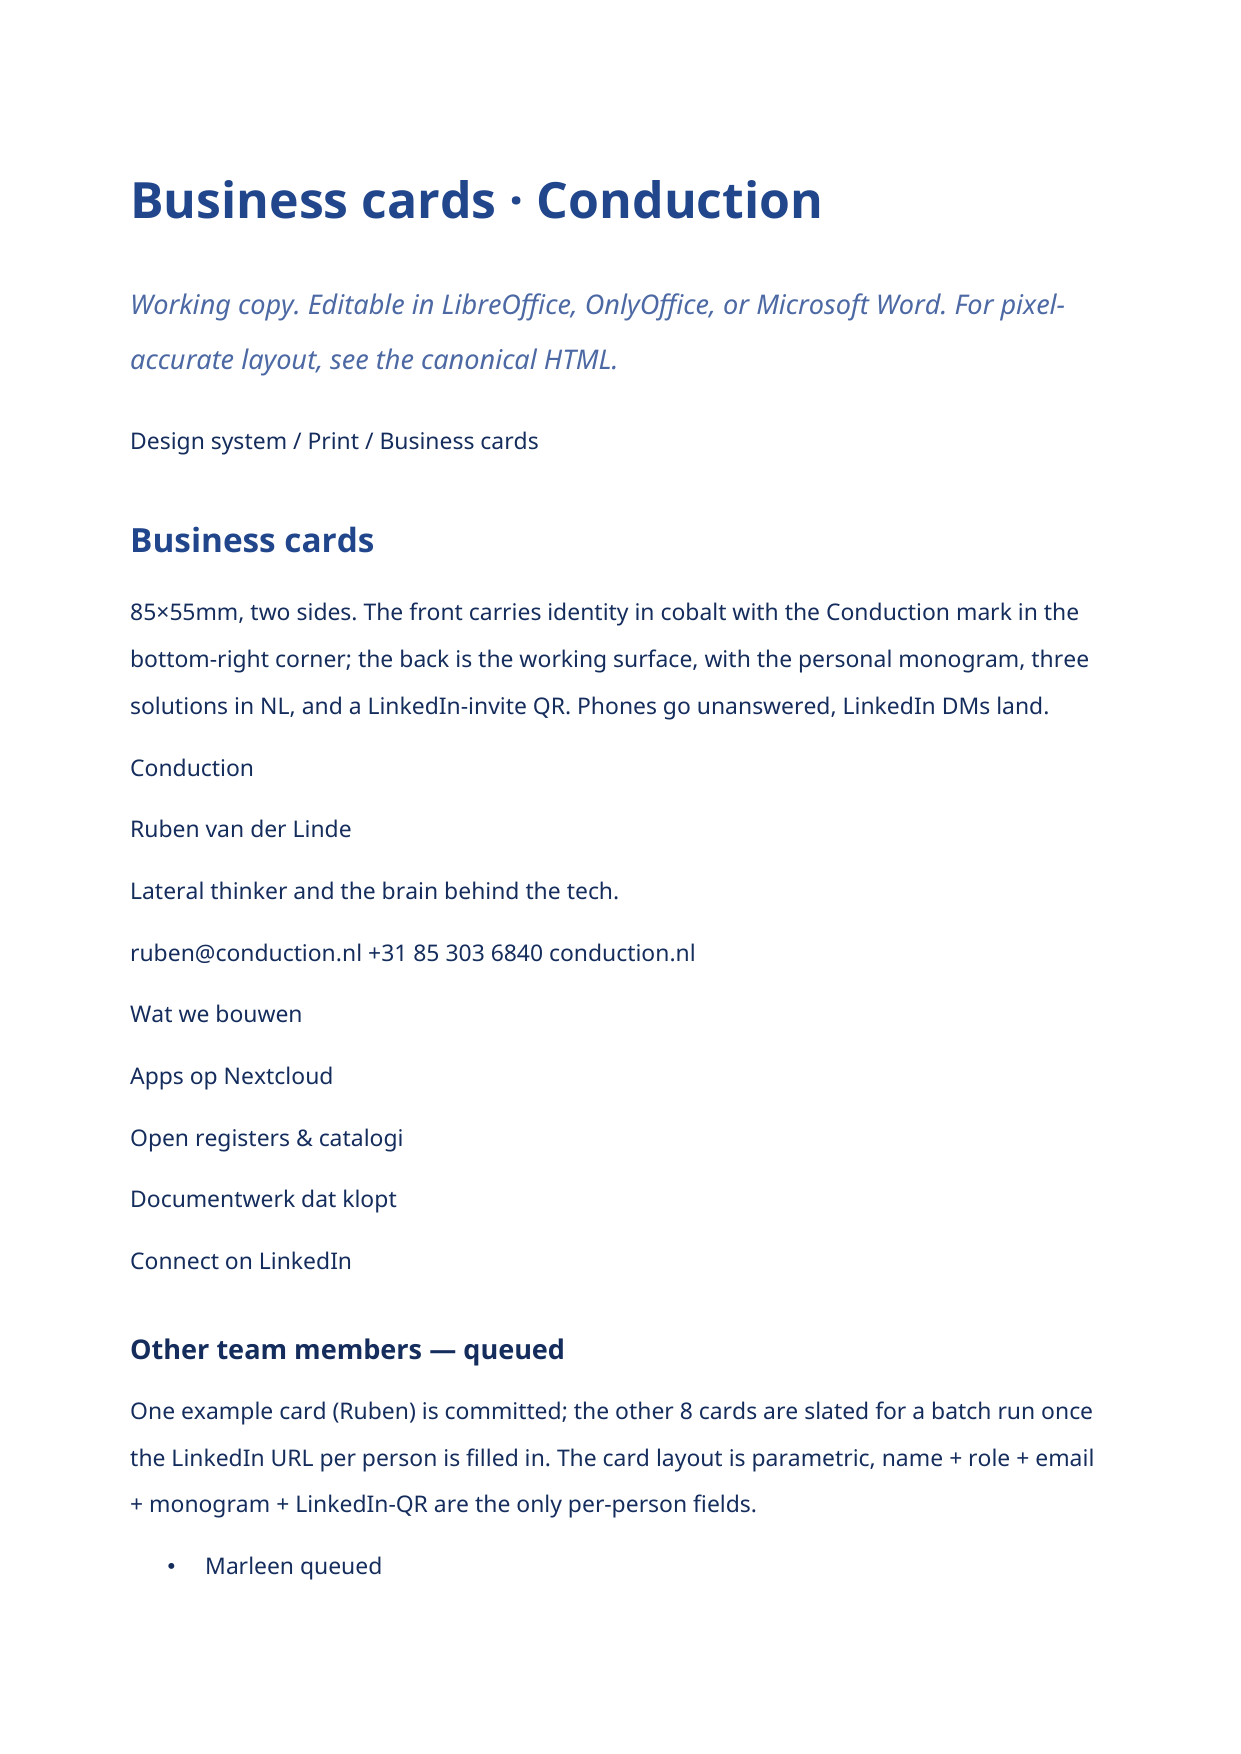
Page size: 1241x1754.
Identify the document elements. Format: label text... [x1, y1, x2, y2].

text Documentwerk dat klopt [130, 1183, 1110, 1215]
subtitle Working copy. Editable in LibreOffice, OnlyOffice, or Microsoft Word. For pixel-accurate layout, see the canonical HTML. [130, 285, 1110, 377]
text One example card (Ruben) is committed; the other 8 cards are slated for a batch run once the LinkedIn URL per person is filled in. The card layout is parametric, name + role + email + monogram + LinkedIn-QR are the only per-person fields. [130, 1394, 1110, 1519]
text Wat we bouwen [130, 998, 1110, 1030]
text Connect on LinkedIn [130, 1245, 1110, 1276]
text Lateral thinker and the brain behind the tech. [130, 875, 1110, 906]
list Marleen queued [167, 1550, 1110, 1581]
text Design system / Print / Business cards [130, 425, 1110, 457]
text ruben@conduction.nl +31 85 303 6840 conduction.nl [130, 937, 1110, 968]
text Apps op Nextcloud [130, 1060, 1110, 1091]
text Open registers & catalogi [130, 1122, 1110, 1153]
text Conduction [130, 752, 1110, 783]
text Ruben van der Linde [130, 813, 1110, 845]
subtitle Business cards · Conduction [130, 165, 1110, 233]
subtitle Business cards [130, 516, 1110, 562]
text 85×55mm, two sides. The front carries identity in cobalt with the Conduction mark in the bottom-right corner; the back is the working surface, with the personal monogram, three solutions in NL, and a LinkedIn-invite QR. Phones go unanswered, LinkedIn DMs land. [130, 596, 1110, 721]
subtitle Other team members — queued [130, 1330, 1110, 1367]
